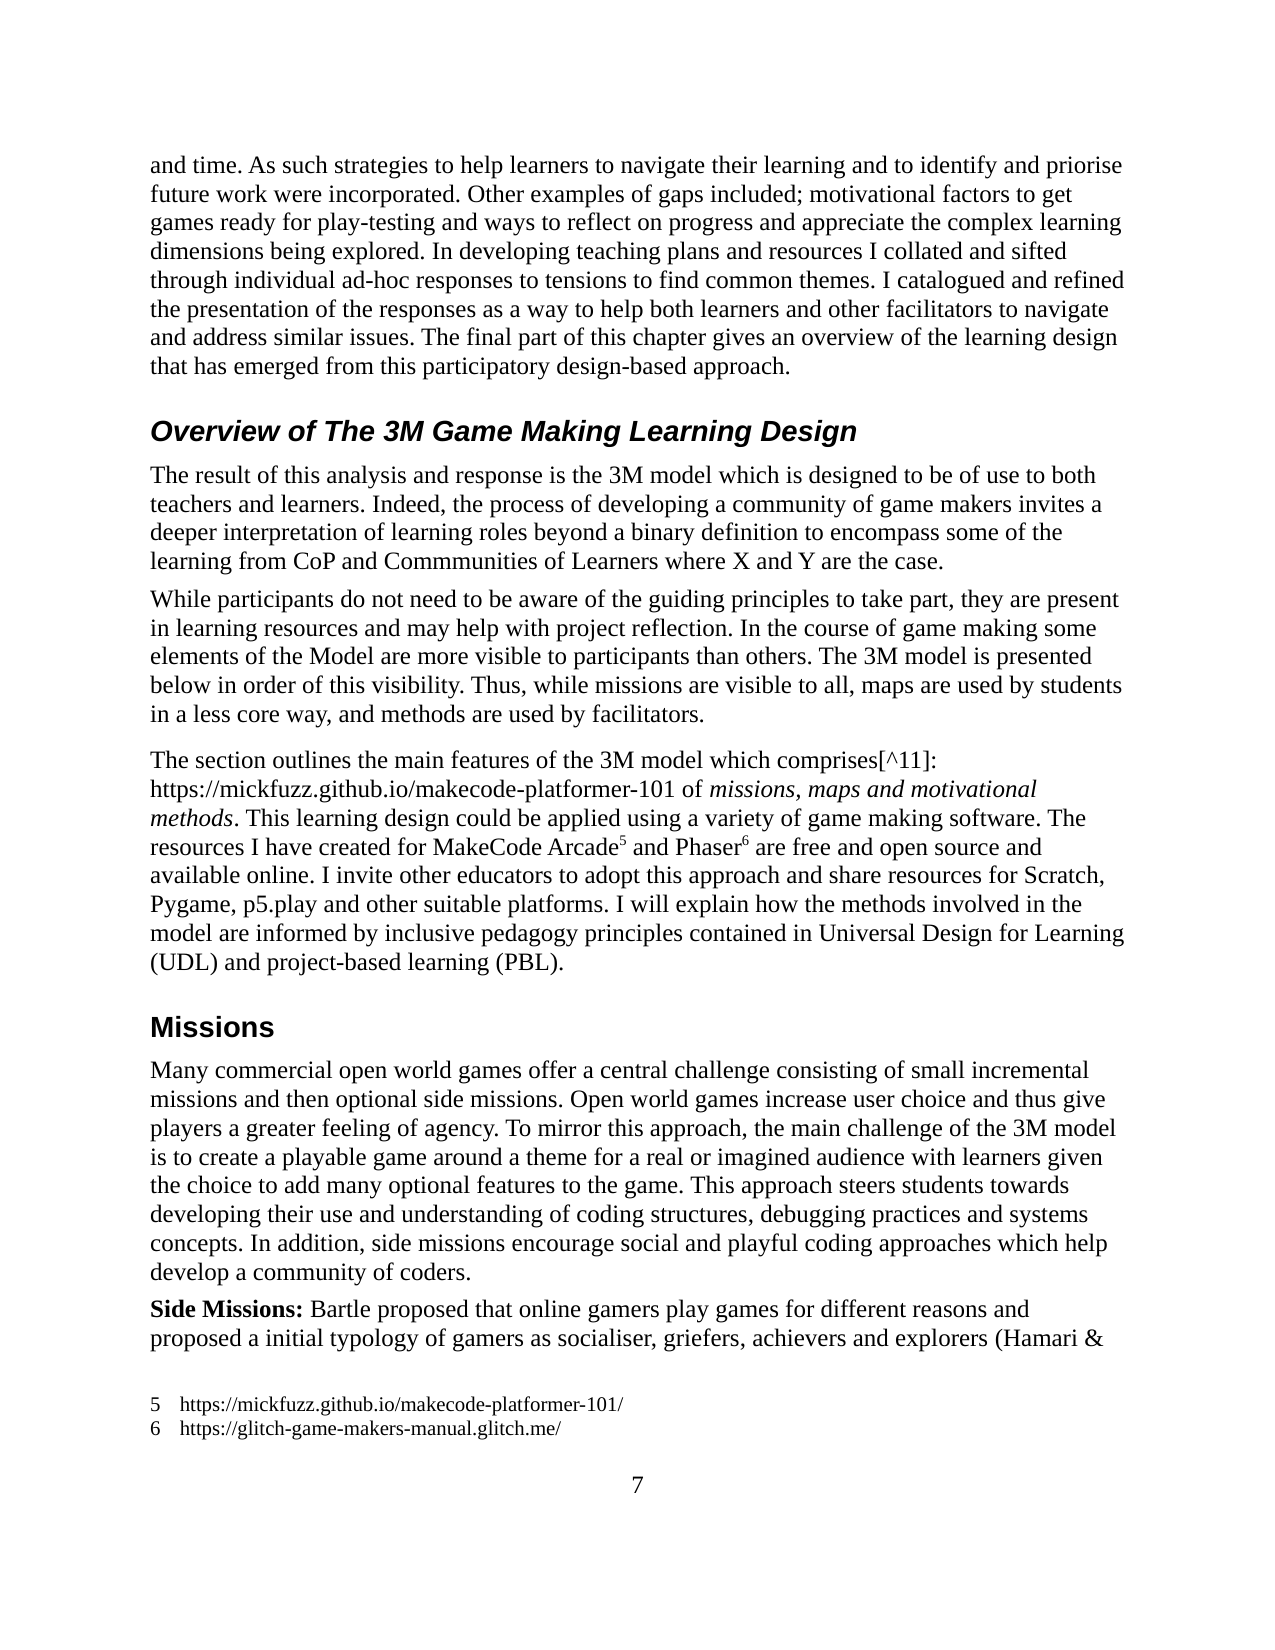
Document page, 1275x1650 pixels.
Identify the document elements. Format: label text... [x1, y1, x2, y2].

text Side Missions: Bartle proposed that online gamers play games for different reasons and proposed a initial typology of gamers as socialiser, griefers, achievers and explorers (Hamari & [150, 1294, 1125, 1352]
text While participants do not need to be aware of the guiding principles to take part, they are present in learning resources and may help with project reflection. In the course of game making some elements of the Model are more visible to participants than others. The 3M model is presented below in order of this visibility. Thus, while missions are visible to all, maps are used by students in a less core way, and methods are used by facilitators. [150, 584, 1125, 728]
text https://glitch-game-makers-manual.glitch.me/ [150, 1416, 1125, 1440]
text Many commercial open world games offer a central challenge consisting of small incremental missions and then optional side missions. Open world games increase user choice and thus give players a greater feeling of agency. To mirror this approach, the main challenge of the 3M model is to create a playable game around a theme for a real or imagined audience with learners given the choice to add many optional features to the game. This approach steers students towards developing their use and understanding of coding structures, debugging practices and systems concepts. In addition, side missions encourage social and playful coding approaches which help develop a community of coders. [150, 1056, 1125, 1286]
text https://mickfuzz.github.io/makecode-platformer-101/ [150, 1392, 1125, 1416]
text The result of this analysis and response is the 3M model which is designed to be of use to both teachers and learners. Indeed, the process of developing a community of game makers invites a deeper interpretation of learning roles beyond a binary definition to encompass some of the learning from CoP and Commmunities of Learners where X and Y are the case. [150, 460, 1125, 575]
subtitle Overview of The 3M Game Making Learning Design [150, 414, 1125, 447]
text and time. As such strategies to help learners to navigate their learning and to identify and priorise future work were incorporated. Other examples of gaps included; motivational factors to get games ready for play-testing and ways to reflect on progress and appreciate the complex learning dimensions being explored. In developing teaching plans and resources I collated and sifted through individual ad-hoc responses to tensions to find common themes. I catalogued and refined the presentation of the responses as a way to help both learners and other facilitators to navigate and address similar issues. The final part of this chapter gives an overview of the learning design that has emerged from this participatory design-based approach. [150, 150, 1125, 380]
text The section outlines the main features of the 3M model which comprises[^11]: https://mickfuzz.github.io/makecode-platformer-101 of missions, maps and motivational methods. This learning design could be applied using a variety of game making software. The resources I have created for MakeCode Arcade and Phaser are free and open source and available online. I invite other educators to adopt this approach and share resources for Scratch, Pygame, p5.play and other suitable platforms. I will explain how the methods involved in the model are informed by inclusive pedagogy principles contained in Universal Design for Learning (UDL) and project-based learning (PBL). [150, 746, 1125, 976]
subtitle Missions [150, 1009, 1125, 1043]
